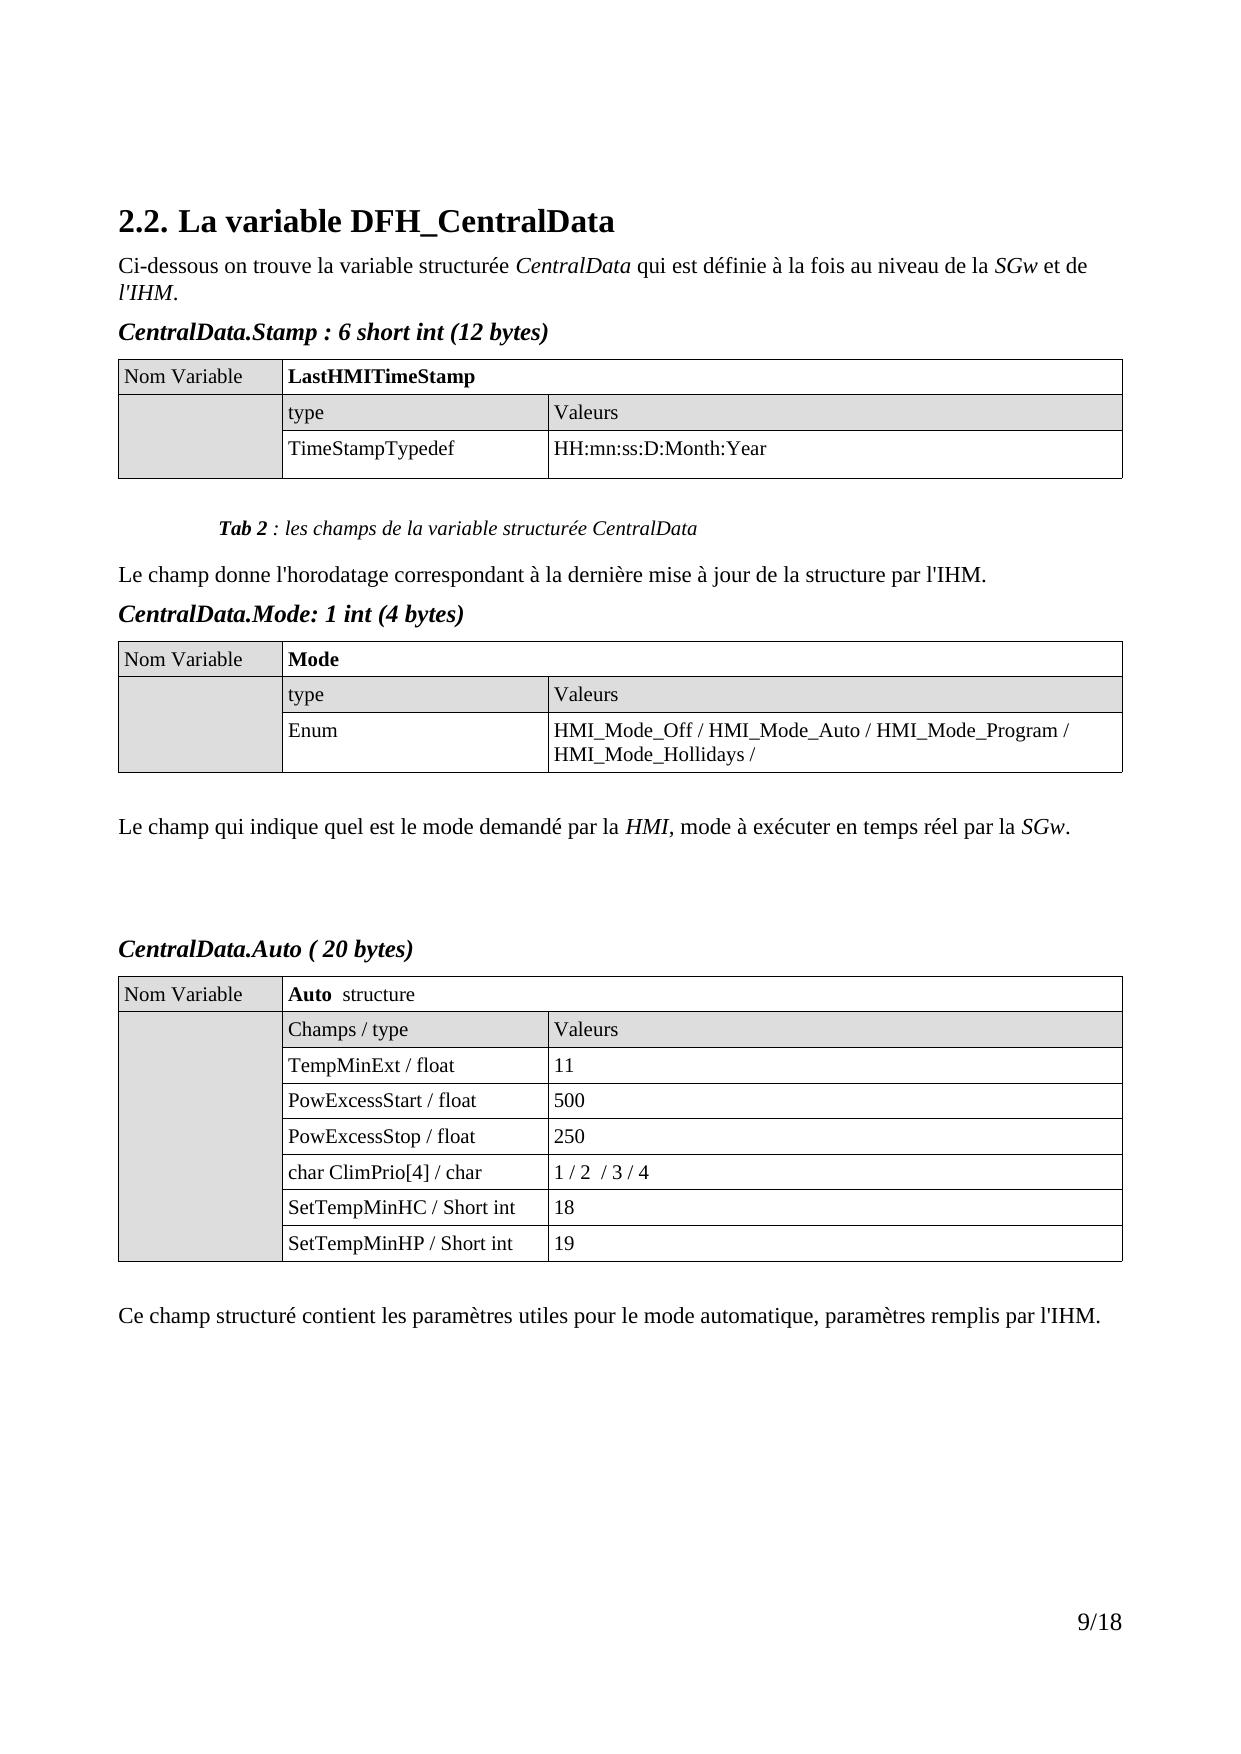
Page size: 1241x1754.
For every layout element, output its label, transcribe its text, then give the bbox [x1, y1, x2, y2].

table_cell 18 [549, 1190, 1122, 1225]
table_cell Valeurs [549, 677, 1122, 712]
table_cell PowExcessStart / float [283, 1084, 548, 1118]
table_cell Valeurs [549, 395, 1122, 430]
table_cell TimeStampTypedef [283, 431, 548, 478]
table_cell PowExcessStop / float [283, 1119, 548, 1154]
table_cell 11 [549, 1048, 1122, 1083]
table_cell type [283, 395, 548, 430]
text Ci-dessous on trouve la variable structurée CentralData qui est définie à la fois au niveau de la SGw et de l'IHM. [118, 252, 1122, 305]
table_header LastHMITimeStamp [283, 360, 1122, 394]
table_header Nom Variable [119, 360, 282, 394]
table_cell Enum [283, 713, 548, 772]
table_cell 1 / 2 / 3 / 4 [549, 1155, 1122, 1189]
table_cell 250 [549, 1119, 1122, 1154]
text CentralData.Mode: 1 int (4 bytes) [118, 599, 1122, 628]
table_cell SetTempMinHC / Short int [283, 1190, 548, 1225]
table_cell SetTempMinHP / Short int [283, 1226, 548, 1261]
table_header Nom Variable [119, 977, 282, 1011]
table_cell Valeurs [549, 1012, 1122, 1047]
table_header Nom Variable [119, 642, 282, 676]
table_cell Champs / type [283, 1012, 548, 1047]
subtitle La variable DFH_CentralData [118, 201, 1122, 240]
table_cell HH:mn:ss:D:Month:Year [549, 431, 1122, 478]
table_header Auto structure [283, 977, 1122, 1011]
table_cell type [283, 677, 548, 712]
table_cell [119, 677, 282, 772]
table_cell HMI_Mode_Off / HMI_Mode_Auto / HMI_Mode_Program / HMI_Mode_Hollidays / [549, 713, 1122, 772]
text Ce champ structuré contient les paramètres utiles pour le mode automatique, paramètres remplis par l'IHM. [118, 1302, 1122, 1328]
table_cell char ClimPrio[4] / char [283, 1155, 548, 1189]
table_cell 500 [549, 1084, 1122, 1118]
table_cell [119, 395, 282, 478]
text CentralData.Auto ( 20 bytes) [118, 934, 1122, 963]
table_header Mode [283, 642, 1122, 676]
table_cell TempMinExt / float [283, 1048, 548, 1083]
text CentralData.Stamp : 6 short int (12 bytes) [118, 317, 1122, 346]
text Le champ donne l'horodatage correspondant à la dernière mise à jour de la structure par l'IHM. [118, 561, 1122, 587]
table_cell 19 [549, 1226, 1122, 1261]
text Le champ qui indique quel est le mode demandé par la HMI, mode à exécuter en temps réel par la SGw. [118, 813, 1122, 839]
table_cell [119, 1012, 282, 1261]
